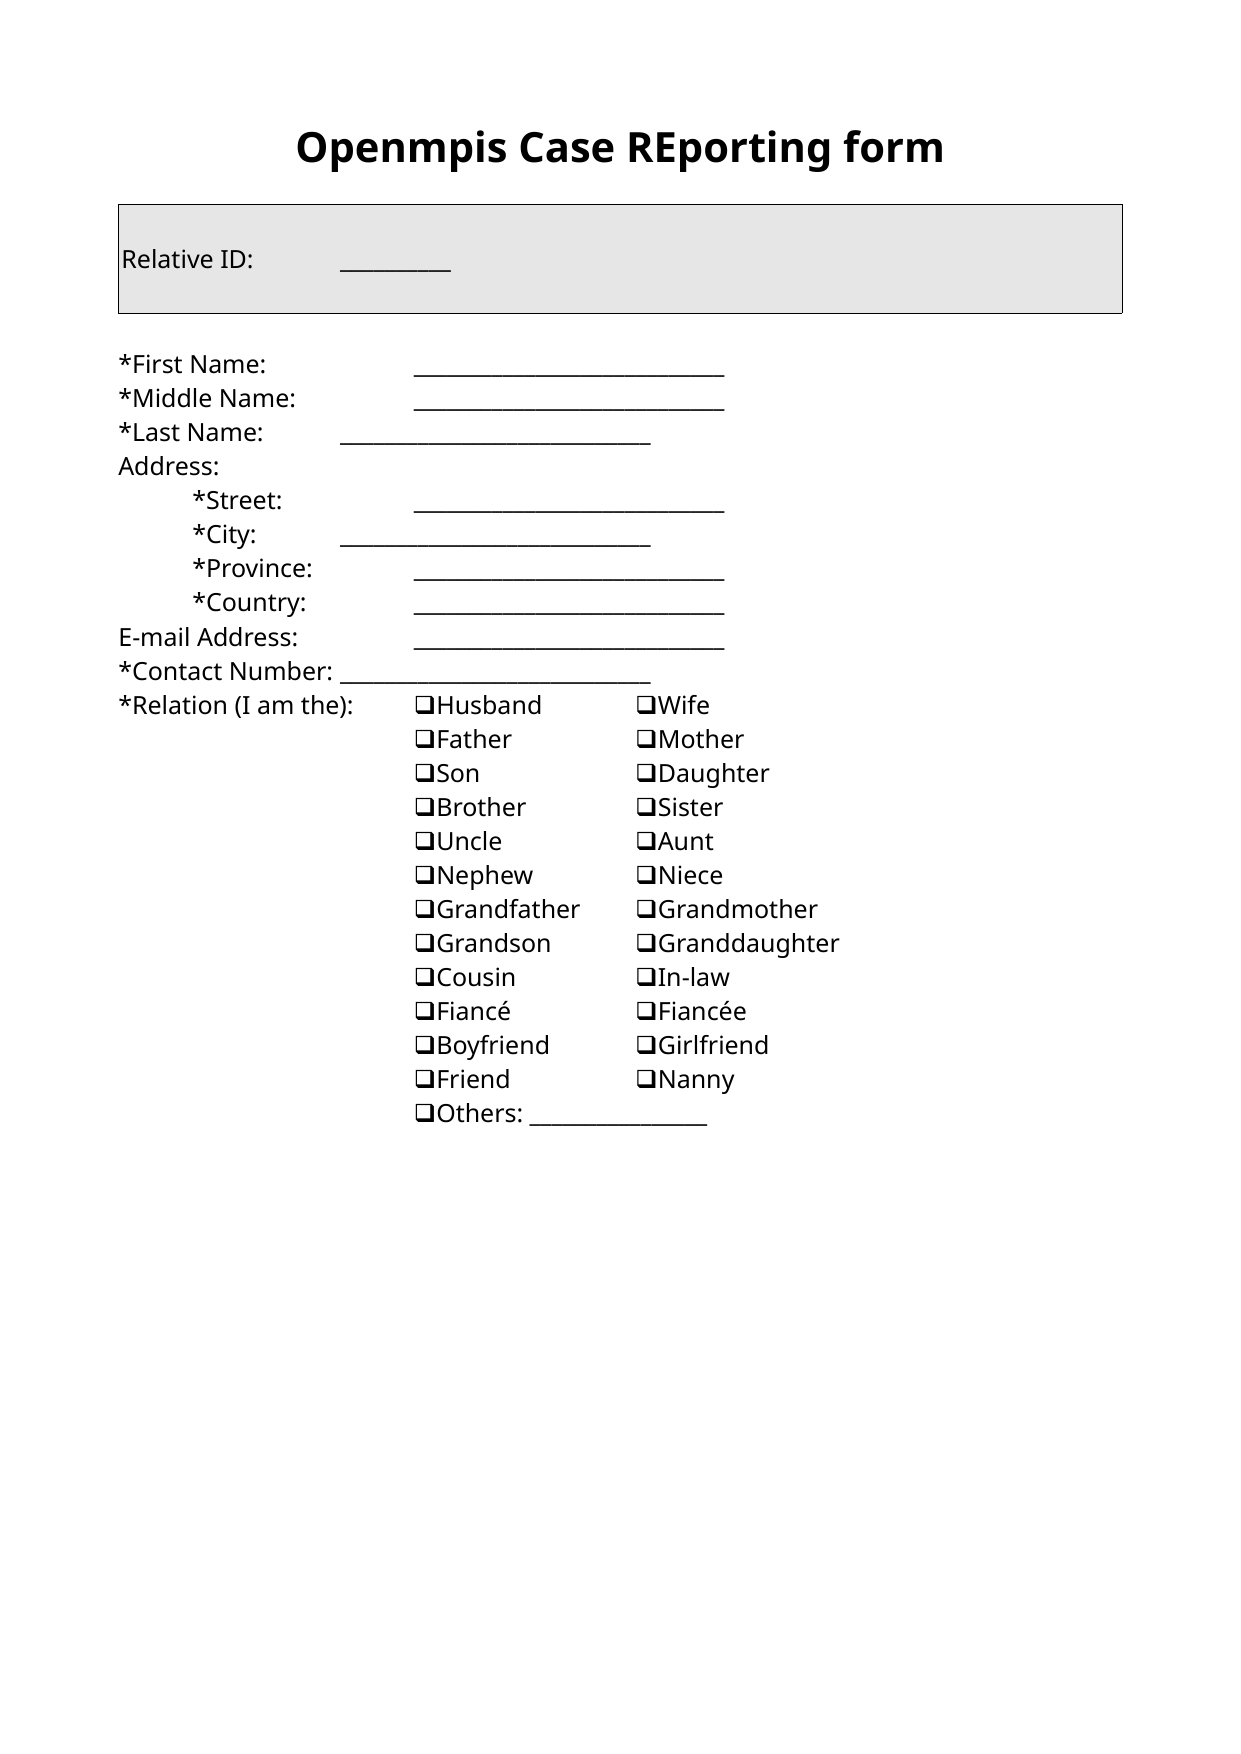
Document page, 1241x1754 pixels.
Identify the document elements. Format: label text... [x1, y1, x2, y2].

text Grandfather Grandmother [118, 892, 1122, 926]
text Son Daughter [118, 755, 1122, 789]
text Fiancé Fiancée [118, 994, 1122, 1028]
text Uncle Aunt [118, 823, 1122, 858]
text *City: ____________________________ [118, 517, 1122, 551]
text Grandson Granddaughter [118, 926, 1122, 960]
text Cousin In-law [118, 960, 1122, 994]
text Nephew Niece [118, 858, 1122, 892]
text *Province: ____________________________ [118, 551, 1122, 585]
text *Middle Name: ____________________________ [118, 381, 1122, 415]
text *Contact Number: ____________________________ [118, 653, 1122, 687]
text Address: [118, 449, 1122, 483]
text Others: ________________ [118, 1096, 1122, 1130]
text *Country: ____________________________ [118, 585, 1122, 619]
text Father Mother [118, 721, 1122, 755]
text E-mail Address: ____________________________ [118, 619, 1122, 653]
text *Street: ____________________________ [118, 483, 1122, 517]
text Brother Sister [118, 789, 1122, 823]
text Relative ID: __________ [119, 238, 1122, 272]
text *Last Name: ____________________________ [118, 415, 1122, 449]
text *Relation (I am the): Husband Wife [118, 687, 1122, 721]
text *First Name: ____________________________ [118, 347, 1122, 381]
text Friend Nanny [118, 1062, 1122, 1096]
text Boyfriend Girlfriend [118, 1028, 1122, 1062]
